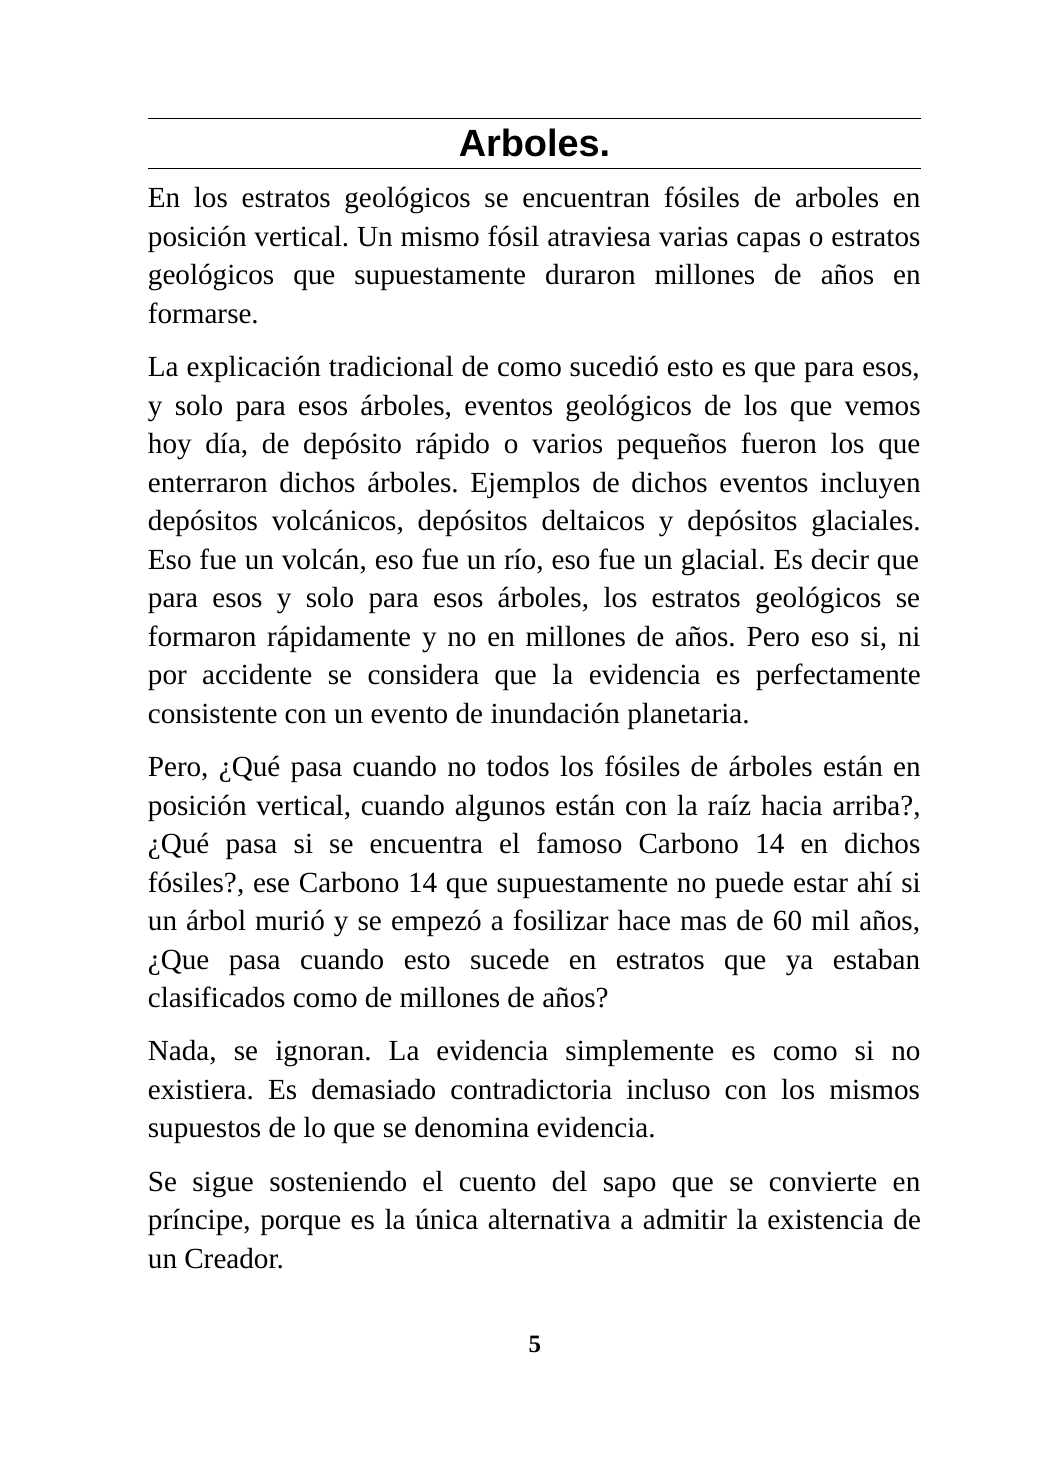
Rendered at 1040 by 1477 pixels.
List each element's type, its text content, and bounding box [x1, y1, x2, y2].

text Nada, se ignoran. La evidencia simplemente es como si no existiera. Es demasiado contradictoria incluso con los mismos supuestos de lo que se denomina evidencia. [148, 1033, 921, 1144]
text Pero, ¿Qué pasa cuando no todos los fósiles de árboles están en posición vertical, cuando algunos están con la raíz hacia arriba?, ¿Qué pasa si se encuentra el famoso Carbono 14 en dichos fósiles?, ese Carbono 14 que supuestamente no puede estar ahí si un árbol murió y se empezó a fosilizar hace mas de 60 mil años, ¿Que pasa cuando esto sucede en estratos que ya estaban clasificados como de millones de años? [148, 749, 921, 1014]
subtitle Arboles. [148, 119, 921, 168]
text En los estratos geológicos se encuentran fósiles de arboles en posición vertical. Un mismo fósil atraviesa varias capas o estratos geológicos que supuestamente duraron millones de años en formarse. [148, 180, 921, 329]
text Se sigue sosteniendo el cuento del sapo que se convierte en príncipe, porque es la única alternativa a admitir la existencia de un Creador. [148, 1164, 921, 1274]
text La explicación tradicional de como sucedió esto es que para esos, y solo para esos árboles, eventos geológicos de los que vemos hoy día, de depósito rápido o varios pequeños fueron los que enterraron dichos árboles. Ejemplos de dichos eventos incluyen depósitos volcánicos, depósitos deltaicos y depósitos glaciales. Eso fue un volcán, eso fue un río, eso fue un glacial. Es decir que para esos y solo para esos árboles, los estratos geológicos se formaron rápidamente y no en millones de años. Pero eso si, ni por accidente se considera que la evidencia es perfectamente consistente con un evento de inundación planetaria. [148, 349, 921, 729]
